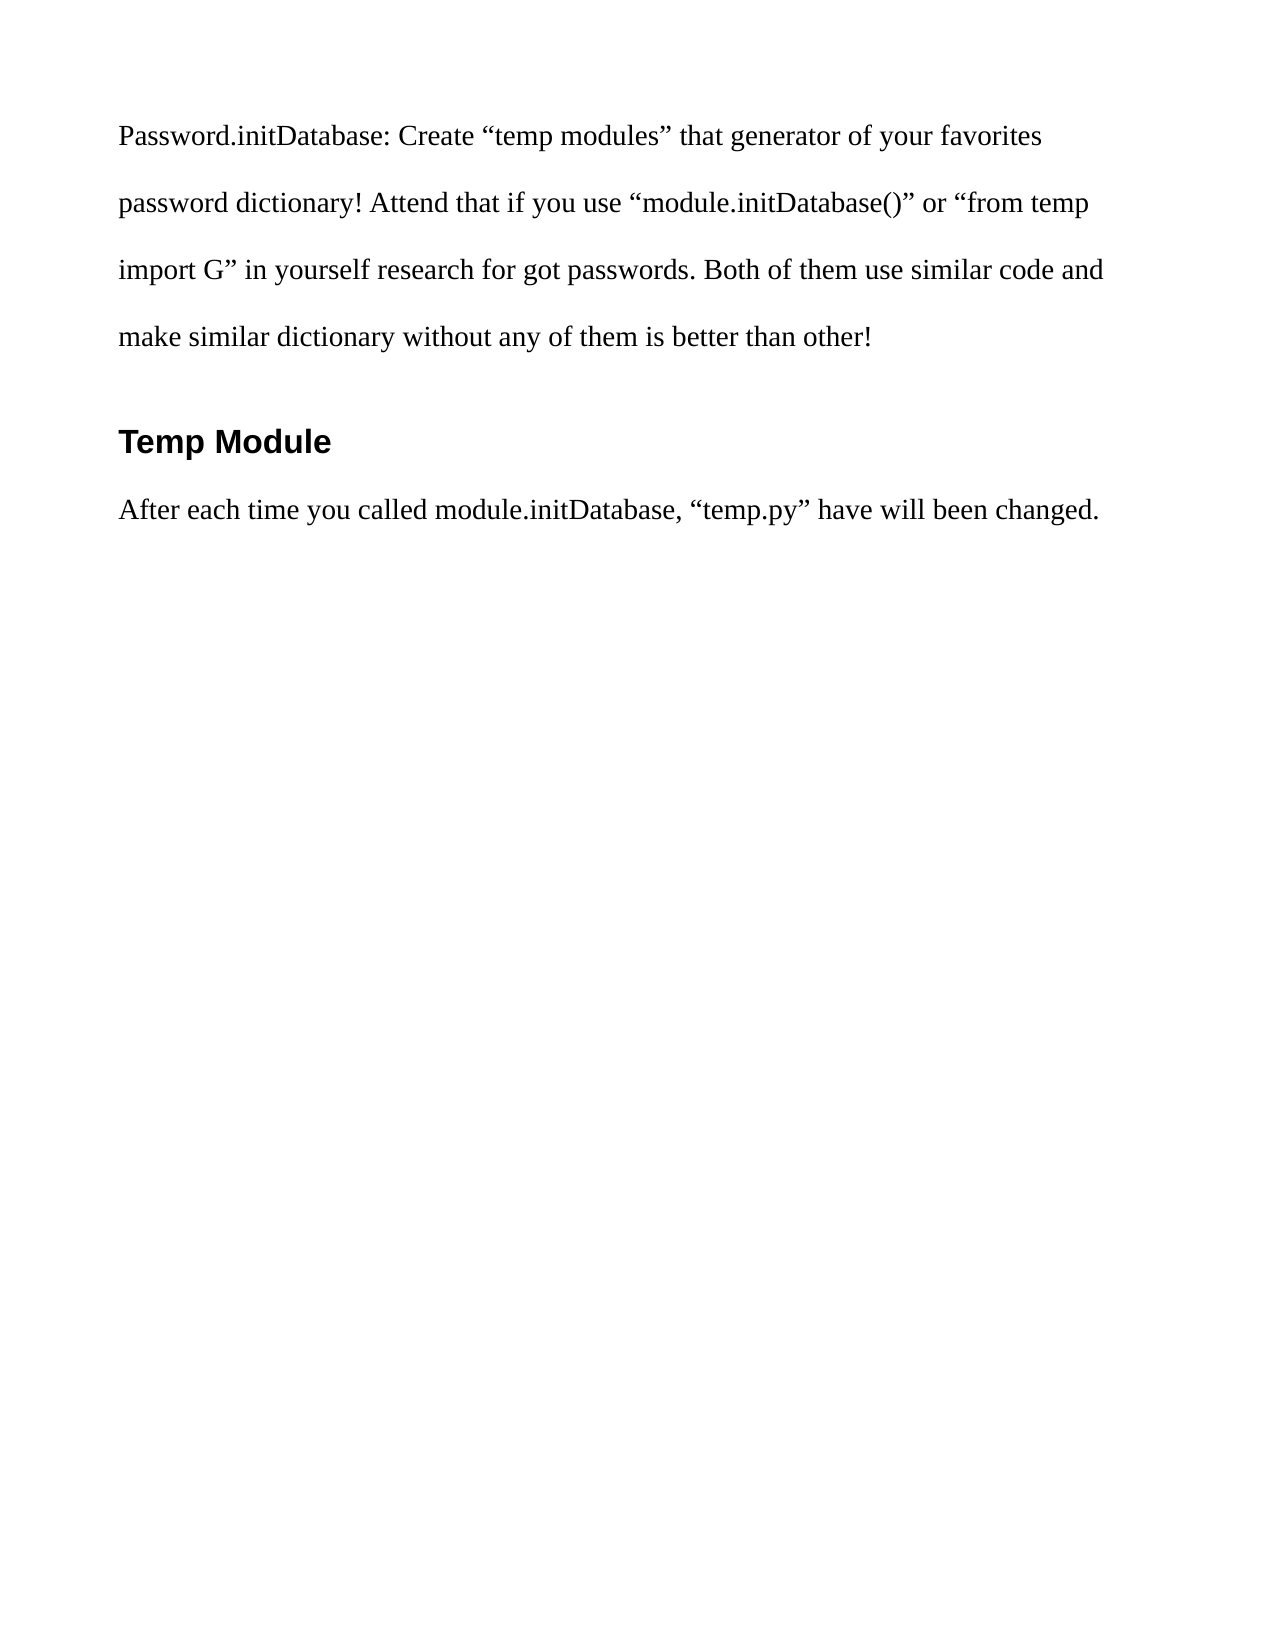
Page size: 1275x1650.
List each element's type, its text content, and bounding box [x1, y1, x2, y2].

subtitle Temp Module [118, 422, 1157, 461]
text Password.initDatabase: Create “temp modules” that generator of your favorites password dictionary! Attend that if you use “module.initDatabase()” or “from temp import G” in yourself research for got passwords. Both of them use similar code and make similar dictionary without any of them is better than other! [118, 118, 1157, 353]
text After each time you called module.initDatabase, “temp.py” have will been changed. [118, 492, 1157, 526]
